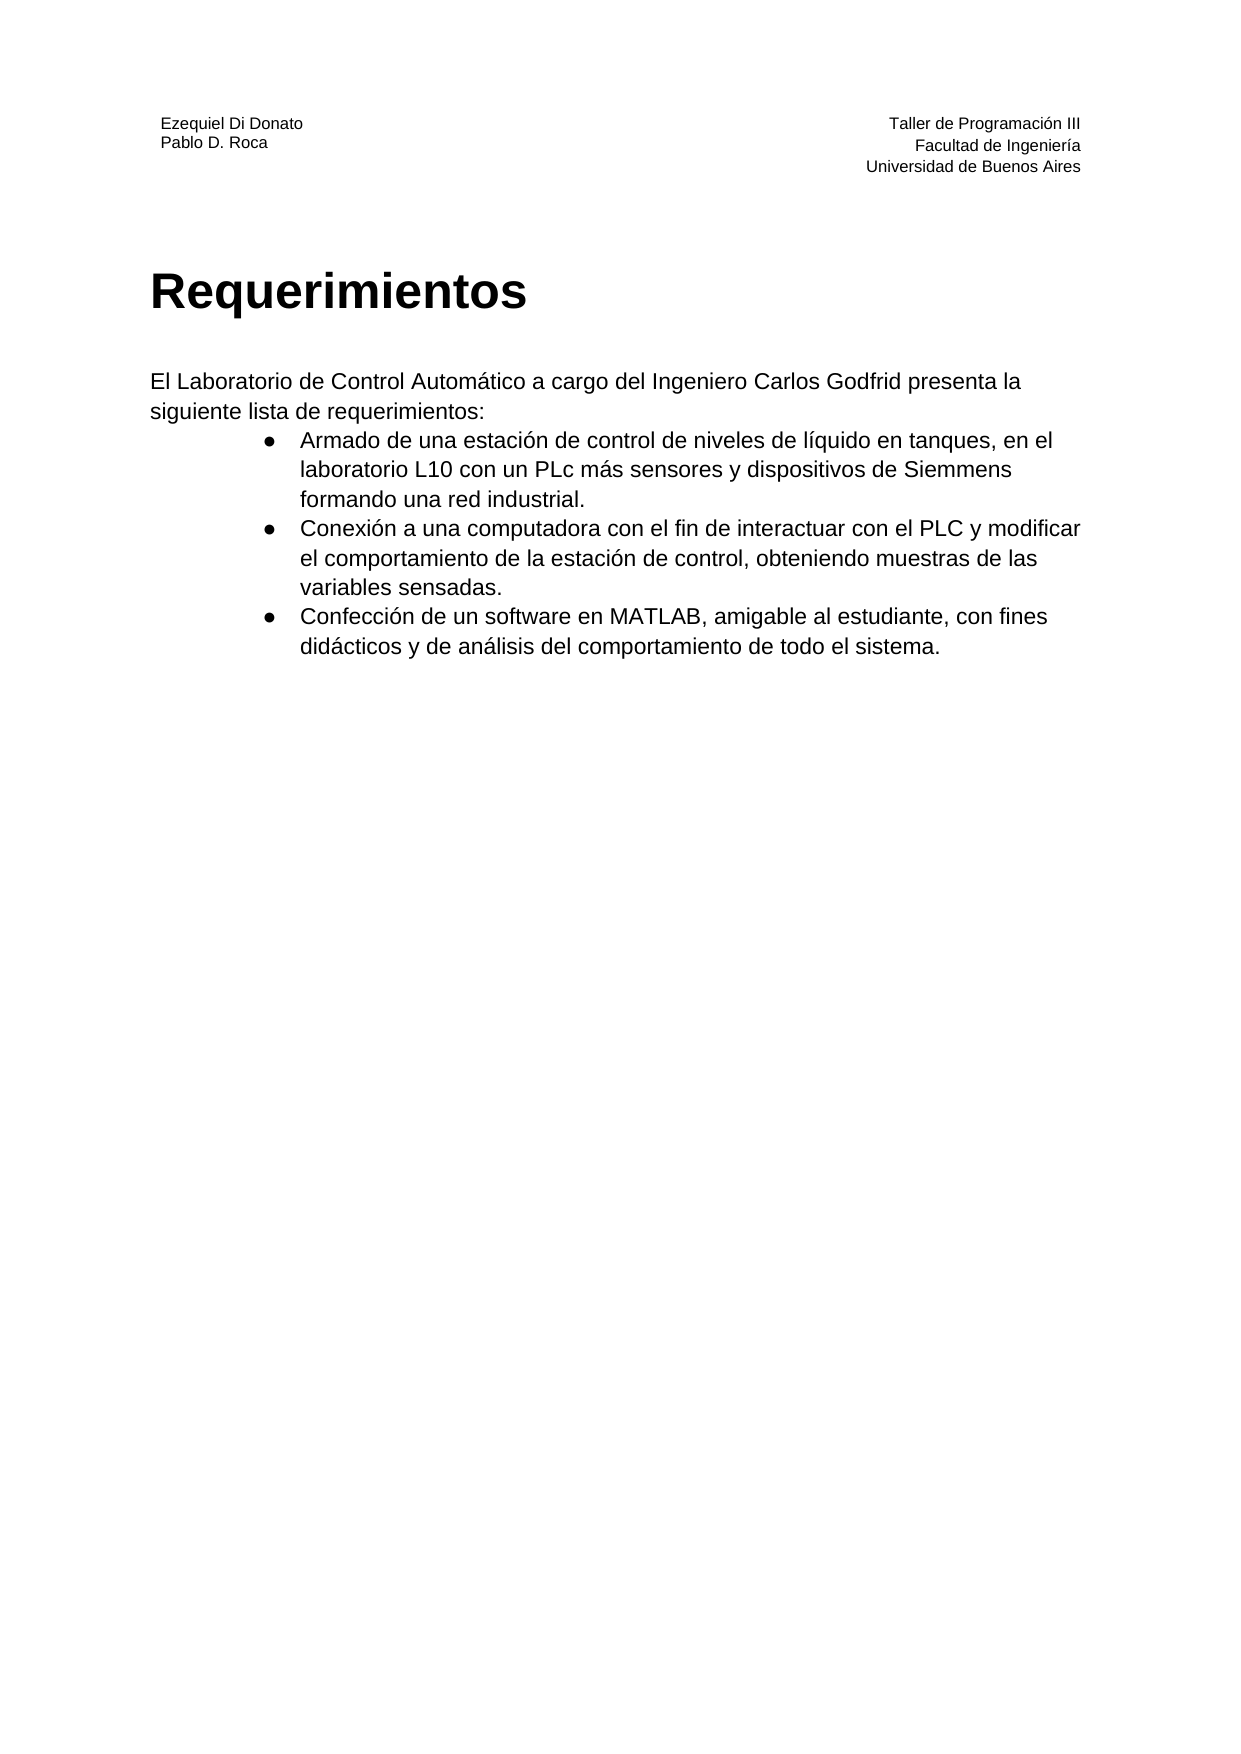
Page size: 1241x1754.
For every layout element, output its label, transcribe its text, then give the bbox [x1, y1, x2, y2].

list Confección de un software en MATLAB, amigable al estudiante, con fines didácticos y de análisis del comportamiento de todo el sistema. [262, 604, 1090, 659]
text El Laboratorio de Control Automático a cargo del Ingeniero Carlos Godfrid presenta la siguiente lista de requerimientos: [150, 369, 1090, 424]
subtitle Requerimientos [150, 263, 1090, 319]
list Armado de una estación de control de niveles de líquido en tanques, en el laboratorio L10 con un PLc más sensores y dispositivos de Siemmens formando una red industrial. [262, 428, 1090, 512]
list Conexión a una computadora con el fin de interactuar con el PLC y modificar el comportamiento de la estación de control, obteniendo muestras de las variables sensadas. [262, 516, 1090, 600]
